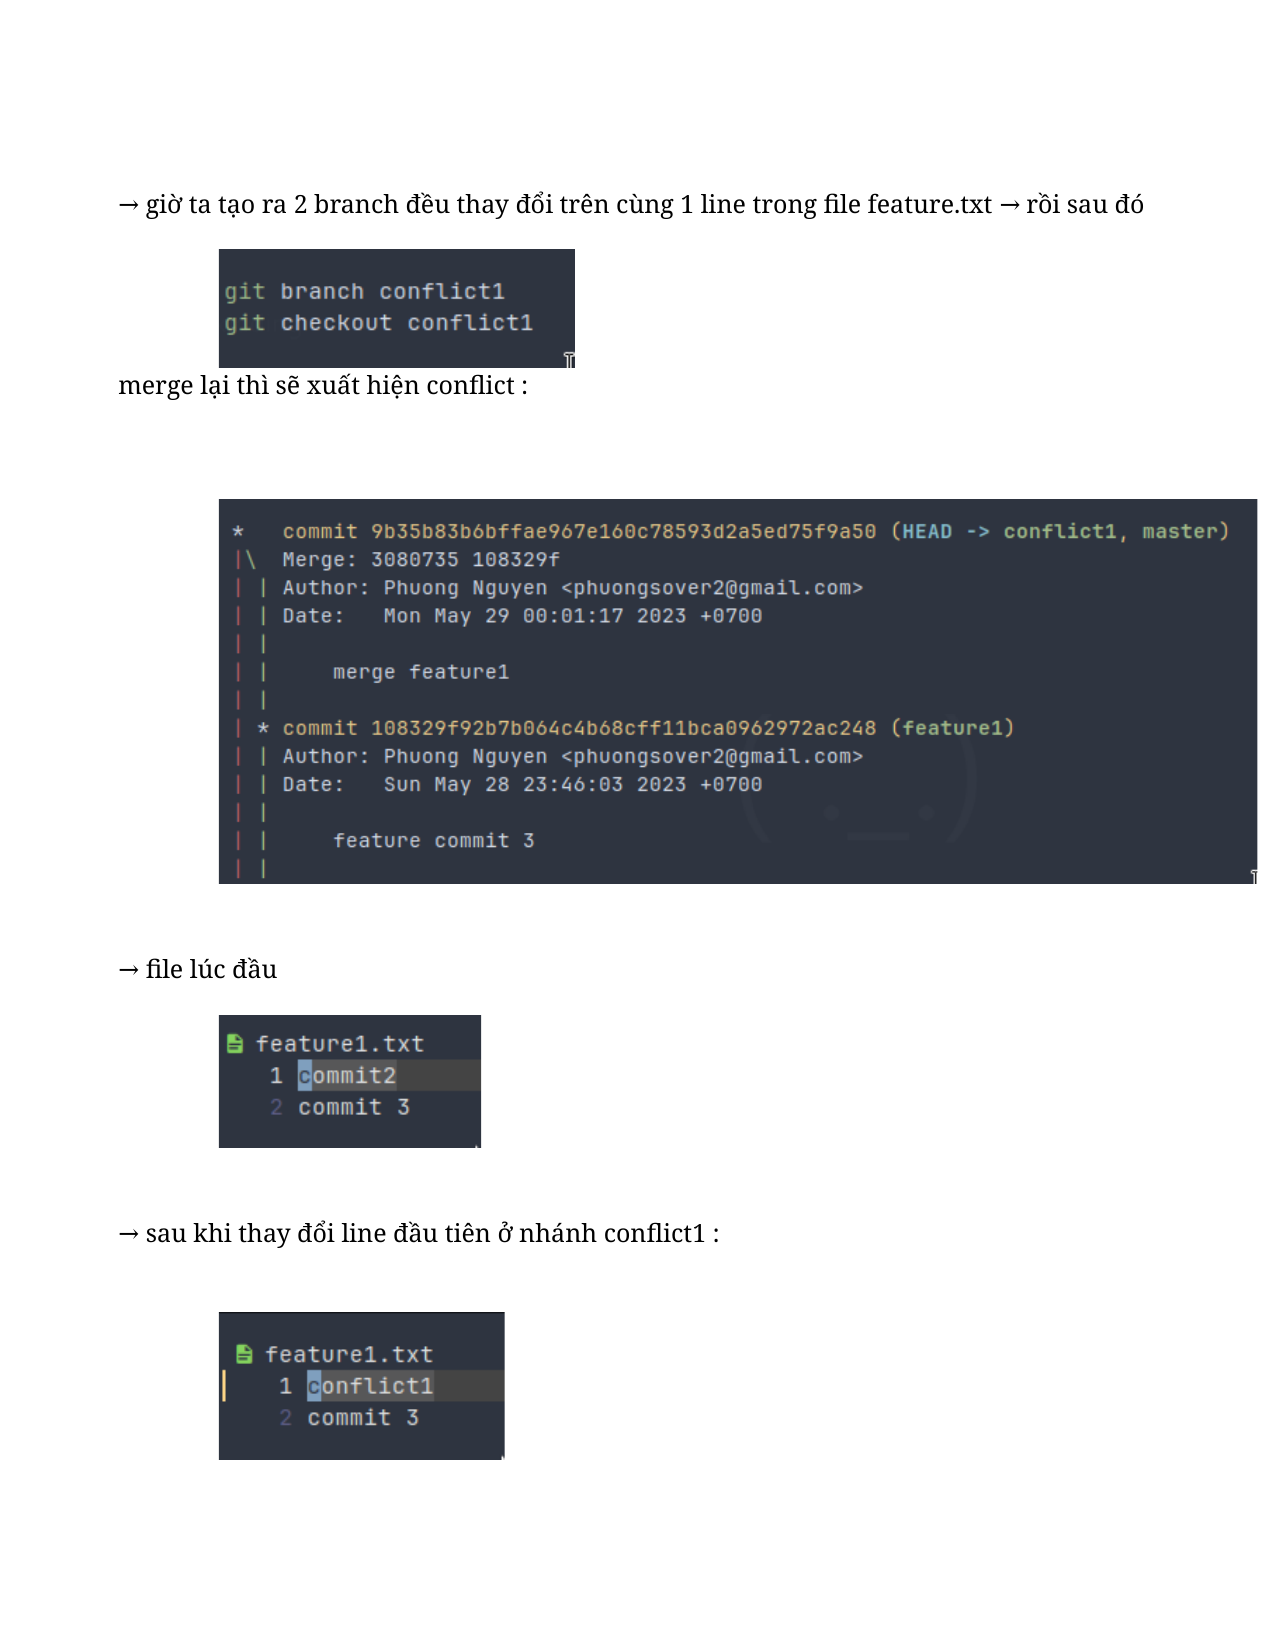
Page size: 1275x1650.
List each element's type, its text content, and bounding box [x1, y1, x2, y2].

text → file lúc đầu [118, 952, 1157, 986]
picture [218, 1015, 482, 1148]
text → sau khi thay đổi line đầu tiên ở nhánh conflict1 : [118, 1216, 1157, 1250]
text → giờ ta tạo ra 2 branch đều thay đổi trên cùng 1 line trong file feature.txt → rồi sau đó merge lại thì sẽ xuất hiện conflict : [118, 186, 1157, 402]
picture [218, 249, 575, 368]
picture [218, 499, 1258, 884]
picture [218, 1312, 505, 1460]
